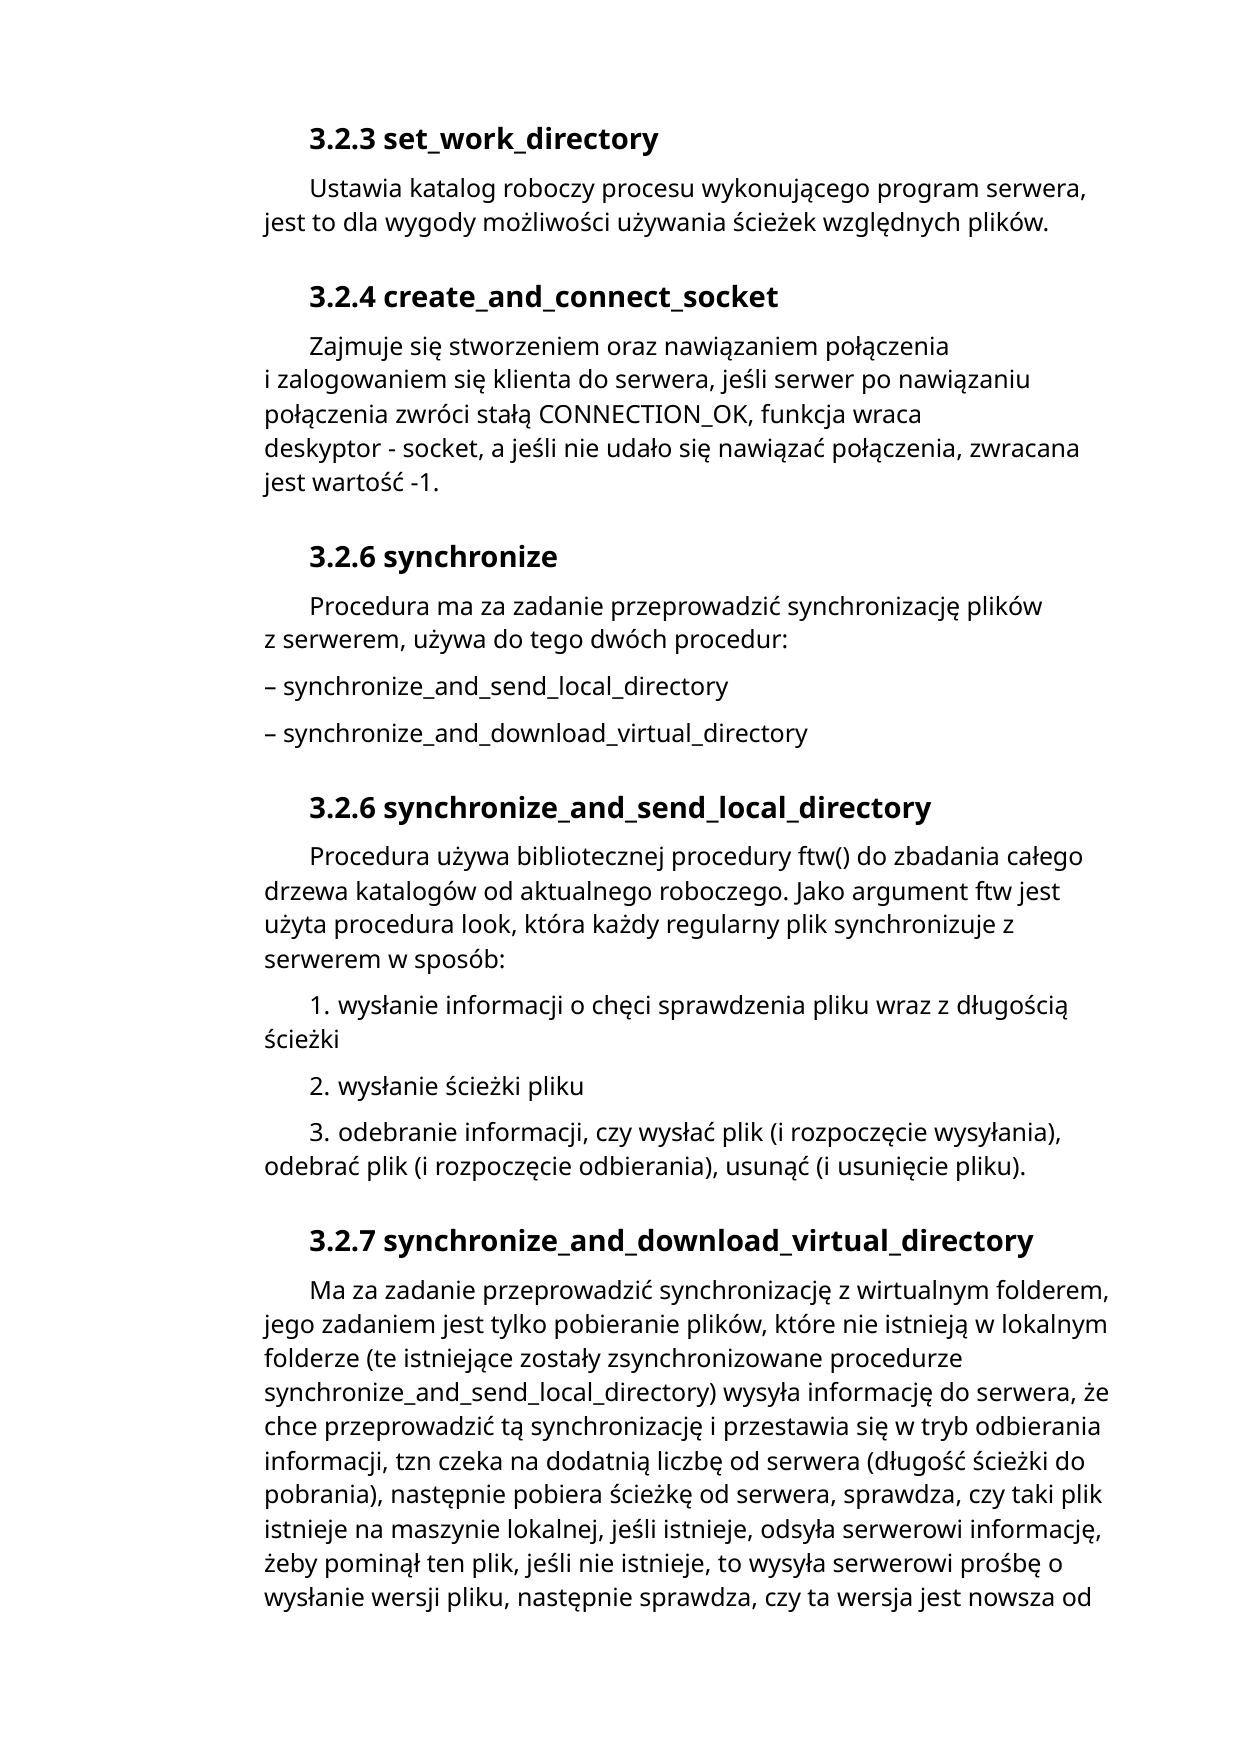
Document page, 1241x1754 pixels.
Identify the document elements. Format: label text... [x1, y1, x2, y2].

text – synchronize_and_send_local_directory [264, 669, 1122, 703]
list wysłanie informacji o chęci sprawdzenia pliku wraz z długością ścieżki [264, 988, 1122, 1056]
subtitle 3.2.4 create_and_connect_socket [264, 276, 1122, 316]
text Ma za zadanie przeprowadzić synchronizację z wirtualnym folderem, jego zadaniem jest tylko pobieranie plików, które nie istnieją w lokalnym folderze (te istniejące zostały zsynchronizowane procedurze synchronize_and_send_local_directory) wysyła informację do serwera, że chce przeprowadzić tą synchronizację i przestawia się w tryb odbierania informacji, tzn czeka na dodatnią liczbę od serwera (długość ścieżki do pobrania), następnie pobiera ścieżkę od serwera, sprawdza, czy taki plik istnieje na maszynie lokalnej, jeśli istnieje, odsyła serwerowi informację, żeby pominął ten plik, jeśli nie istnieje, to wysyła serwerowi prośbę o wysłanie wersji pliku, następnie sprawdza, czy ta wersja jest nowsza od [264, 1273, 1122, 1613]
text – synchronize_and_download_virtual_directory [264, 715, 1122, 749]
subtitle 3.2.6 synchronize_and_send_local_directory [264, 787, 1122, 827]
subtitle 3.2.7 synchronize_and_download_virtual_directory [264, 1221, 1122, 1260]
list odebranie informacji, czy wysłać plik (i rozpoczęcie wysyłania), odebrać plik (i rozpoczęcie odbierania), usunąć (i usunięcie pliku). [264, 1115, 1122, 1183]
text Ustawia katalog roboczy procesu wykonującego program serwera, jest to dla wygody możliwości używania ścieżek względnych plików. [264, 170, 1122, 238]
text Zajmuje się stworzeniem oraz nawiązaniem połączenia i zalogowaniem się klienta do serwera, jeśli serwer po nawiązaniu połączenia zwróci stałą CONNECTION_OK, funkcja wraca deskyptor - socket, a jeśli nie udało się nawiązać połączenia, zwracana jest wartość -1. [264, 328, 1122, 498]
list wysłanie ścieżki pliku [264, 1068, 1122, 1102]
text Procedura ma za zadanie przeprowadzić synchronizację plików z serwerem, używa do tego dwóch procedur: [264, 588, 1122, 656]
subtitle 3.2.3 set_work_directory [264, 118, 1122, 158]
subtitle 3.2.6 synchronize [264, 536, 1122, 576]
text Procedura używa bibliotecznej procedury ftw() do zbadania całego drzewa katalogów od aktualnego roboczego. Jako argument ftw jest użyta procedura look, która każdy regularny plik synchronizuje z serwerem w sposób: [264, 839, 1122, 975]
